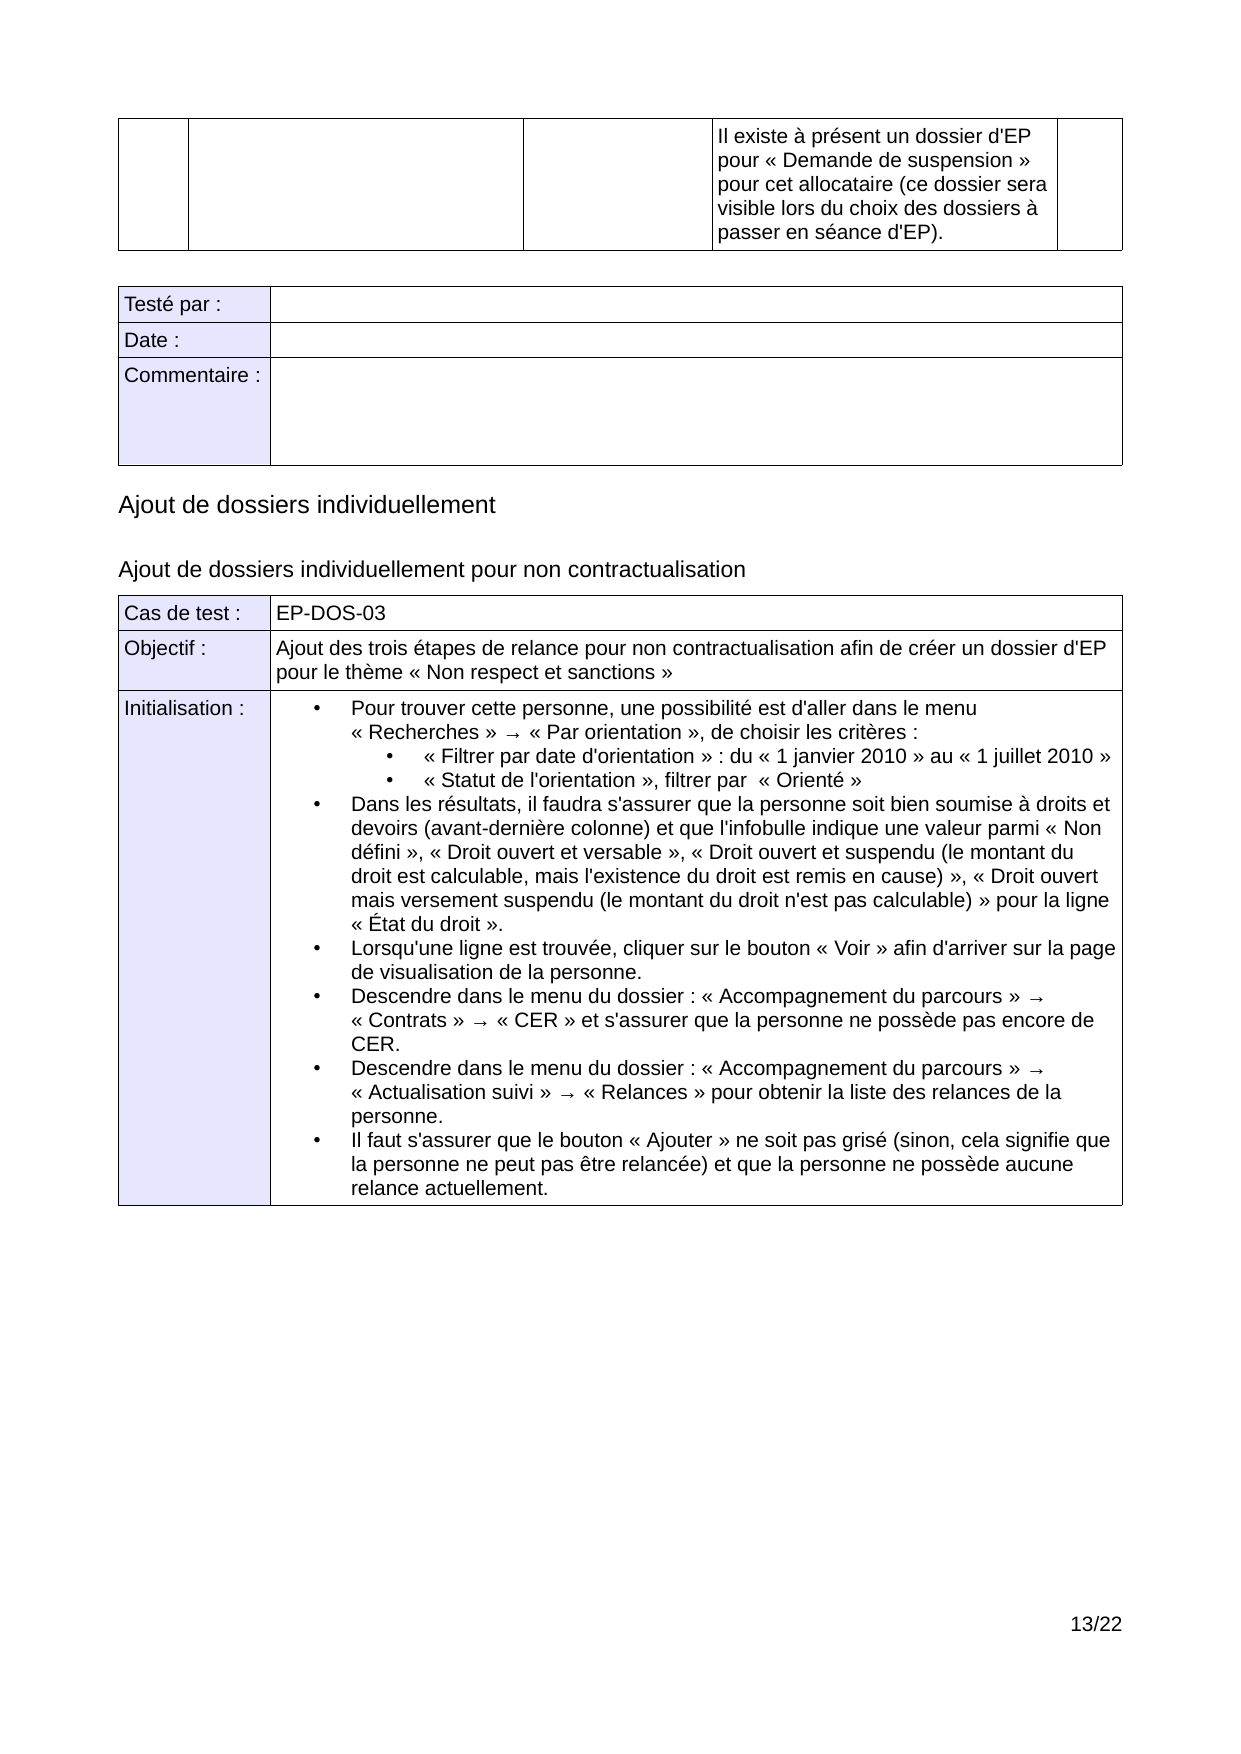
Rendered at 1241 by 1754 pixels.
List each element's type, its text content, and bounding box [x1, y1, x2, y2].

table_cell Initialisation : [119, 691, 270, 1205]
subtitle Ajout de dossiers individuellement [118, 489, 1122, 518]
table_header Cas de test : [119, 596, 270, 630]
table_cell [119, 119, 188, 249]
table_header [271, 287, 1122, 322]
table_cell Objectif : [119, 631, 270, 690]
subtitle Ajout de dossiers individuellement pour non contractualisation [118, 556, 1122, 582]
table_cell Commentaire : [119, 358, 270, 464]
table_cell Pour trouver cette personne, une possibilité est d'aller dans le menu « Recherches » → « Par orientation », de choisir les critères : « Filtrer par date d'orientation » : du « 1 janvier 2010 » au « 1 juillet 2010 » « Statut de l'orientation », filtrer par « Orienté » Dans les résultats, il faudra s'assurer que la personne soit bien soumise à droits et devoirs (avant-dernière colonne) et que l'infobulle indique une valeur parmi « Non défini », « Droit ouvert et versable », « Droit ouvert et suspendu (le montant du droit est calculable, mais l'existence du droit est remis en cause) », « Droit ouvert mais versement suspendu (le montant du droit n'est pas calculable) » pour la ligne « État du droit ». Lorsqu'une ligne est trouvée, cliquer sur le bouton « Voir » afin d'arriver sur la page de visualisation de la personne. Descendre dans le menu du dossier : « Accompagnement du parcours » → « Contrats » → « CER » et s'assurer que la personne ne possède pas encore de CER. Descendre dans le menu du dossier : « Accompagnement du parcours » → « Actualisation suivi » → « Relances » pour obtenir la liste des relances de la personne. Il faut s'assurer que le bouton « Ajouter » ne soit pas grisé (sinon, cela signifie que la personne ne peut pas être relancée) et que la personne ne possède aucune relance actuellement. [271, 691, 1122, 1205]
table_cell Ajout des trois étapes de relance pour non contractualisation afin de créer un dossier d'EP pour le thème « Non respect et sanctions » [271, 631, 1122, 690]
table_cell [1058, 119, 1122, 249]
table_header EP-DOS-03 [271, 596, 1122, 630]
table_cell [271, 323, 1122, 357]
table_header Testé par : [119, 287, 270, 322]
table_cell [524, 119, 712, 249]
table_cell Date : [119, 323, 270, 357]
table_cell Il existe à présent un dossier d'EP pour « Demande de suspension » pour cet allocataire (ce dossier sera visible lors du choix des dossiers à passer en séance d'EP). [713, 119, 1057, 249]
table_cell [271, 358, 1122, 464]
table_cell [189, 119, 523, 249]
